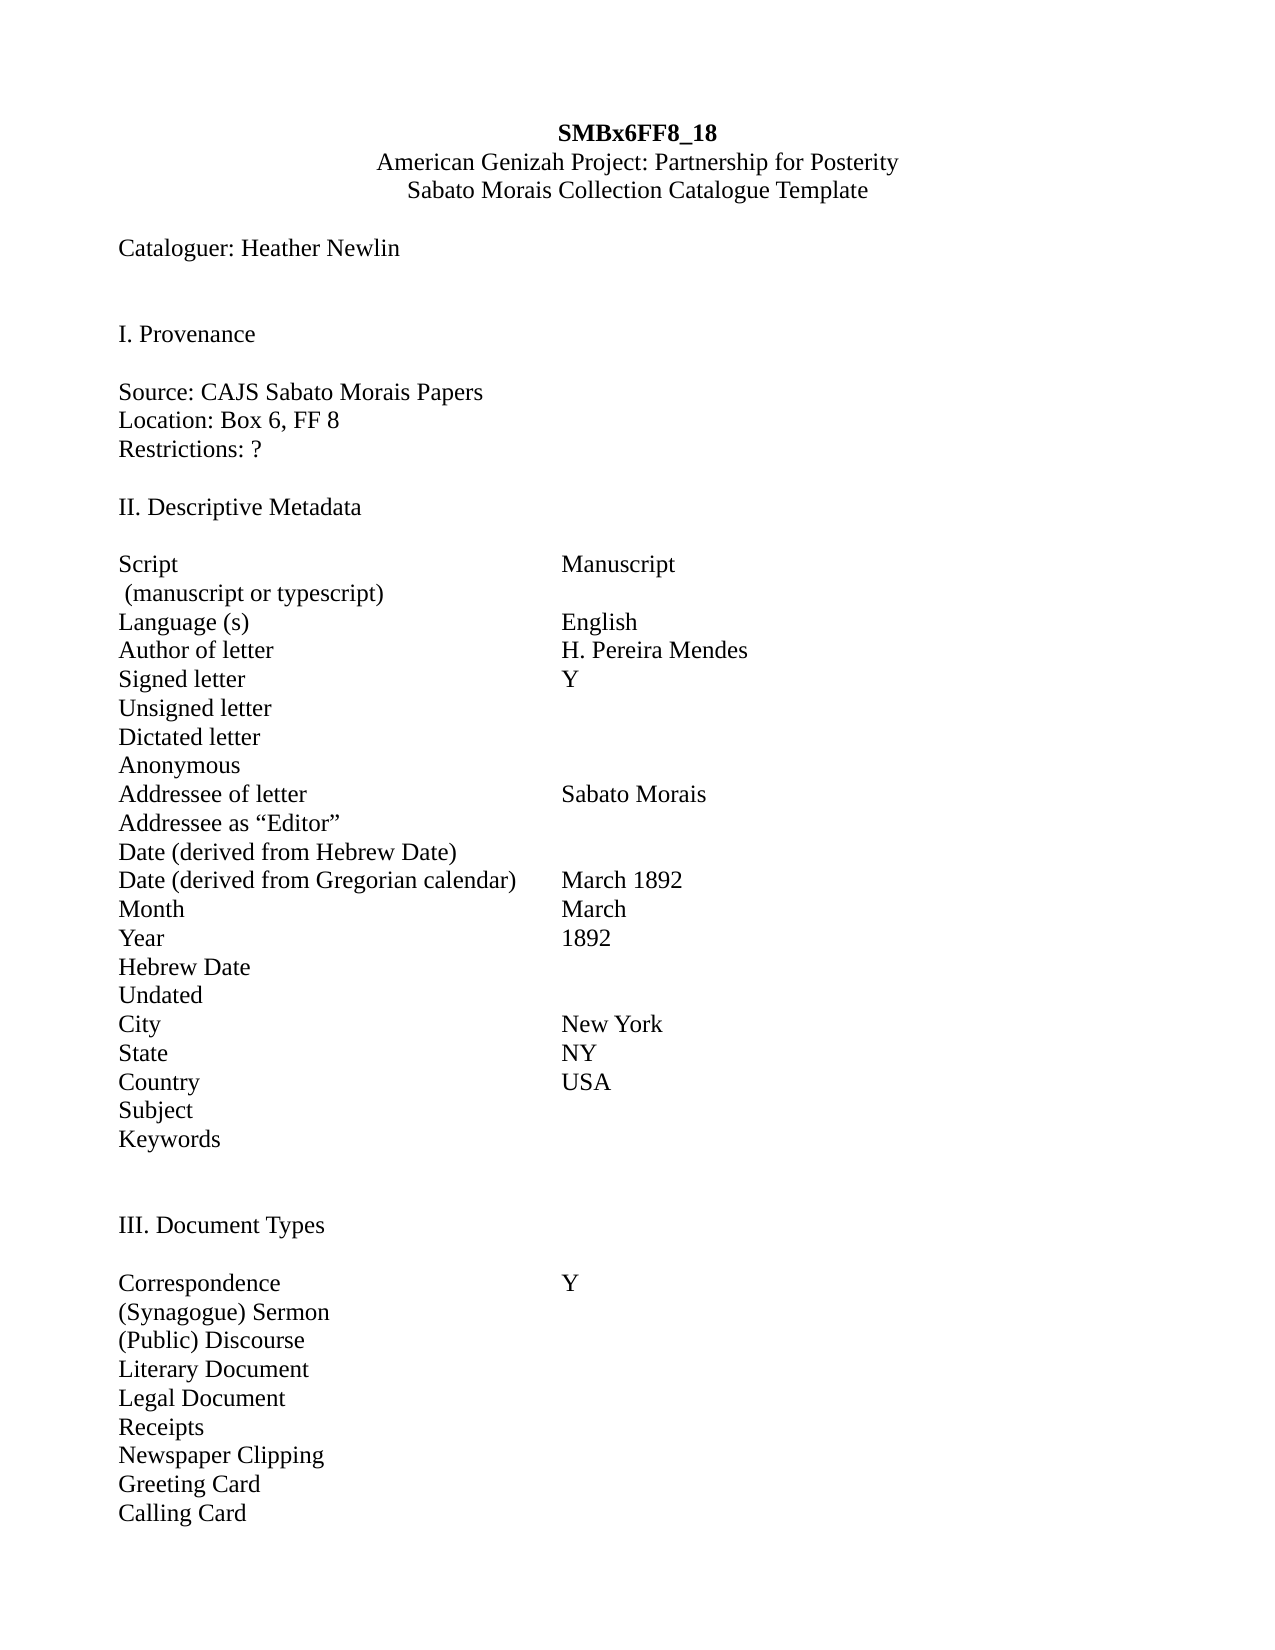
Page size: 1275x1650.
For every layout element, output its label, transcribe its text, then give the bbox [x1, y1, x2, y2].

text Script Manuscript [118, 549, 1157, 578]
text Literary Document [118, 1354, 1157, 1383]
text Correspondence Y [118, 1268, 1157, 1297]
text Dictated letter [118, 722, 1157, 751]
text Addressee of letter Sabato Morais [118, 779, 1157, 808]
text City New York [118, 1009, 1157, 1038]
text Anonymous [118, 751, 1157, 779]
text III. Document Types [118, 1211, 1157, 1239]
text Year 1892 [118, 923, 1157, 952]
text Subject [118, 1096, 1157, 1124]
text Country USA [118, 1067, 1157, 1096]
text Keywords [118, 1124, 1157, 1153]
text Date (derived from Gregorian calendar) March 1892 [118, 866, 1157, 894]
text State NY [118, 1038, 1157, 1067]
text (Public) Discourse [118, 1326, 1157, 1354]
text Source: CAJS Sabato Morais Papers [118, 377, 1157, 406]
text Unsigned letter [118, 693, 1157, 722]
text Language (s) English [118, 607, 1157, 636]
text Signed letter Y [118, 664, 1157, 693]
text Greeting Card [118, 1469, 1157, 1498]
text Location: Box 6, FF 8 [118, 406, 1157, 434]
text (Synagogue) Sermon [118, 1297, 1157, 1326]
text I. Provenance [118, 319, 1157, 348]
text Date (derived from Hebrew Date) [118, 837, 1157, 866]
text Legal Document [118, 1383, 1157, 1412]
text Newspaper Clipping [118, 1441, 1157, 1469]
text Author of letter H. Pereira Mendes [118, 636, 1157, 664]
text Restrictions: ? [118, 434, 1157, 463]
text Addressee as “Editor” [118, 808, 1157, 837]
text Undated [118, 981, 1157, 1009]
text SMBx6FF8_18 [118, 118, 1157, 147]
text American Genizah Project: Partnership for Posterity [118, 147, 1157, 176]
text Month March [118, 894, 1157, 923]
text Cataloguer: Heather Newlin [118, 233, 1157, 262]
text Hebrew Date [118, 952, 1157, 981]
text Receipts [118, 1412, 1157, 1441]
text (manuscript or typescript) [118, 578, 1157, 607]
text Calling Card [118, 1498, 1157, 1527]
text Sabato Morais Collection Catalogue Template [118, 176, 1157, 204]
text II. Descriptive Metadata [118, 492, 1157, 521]
